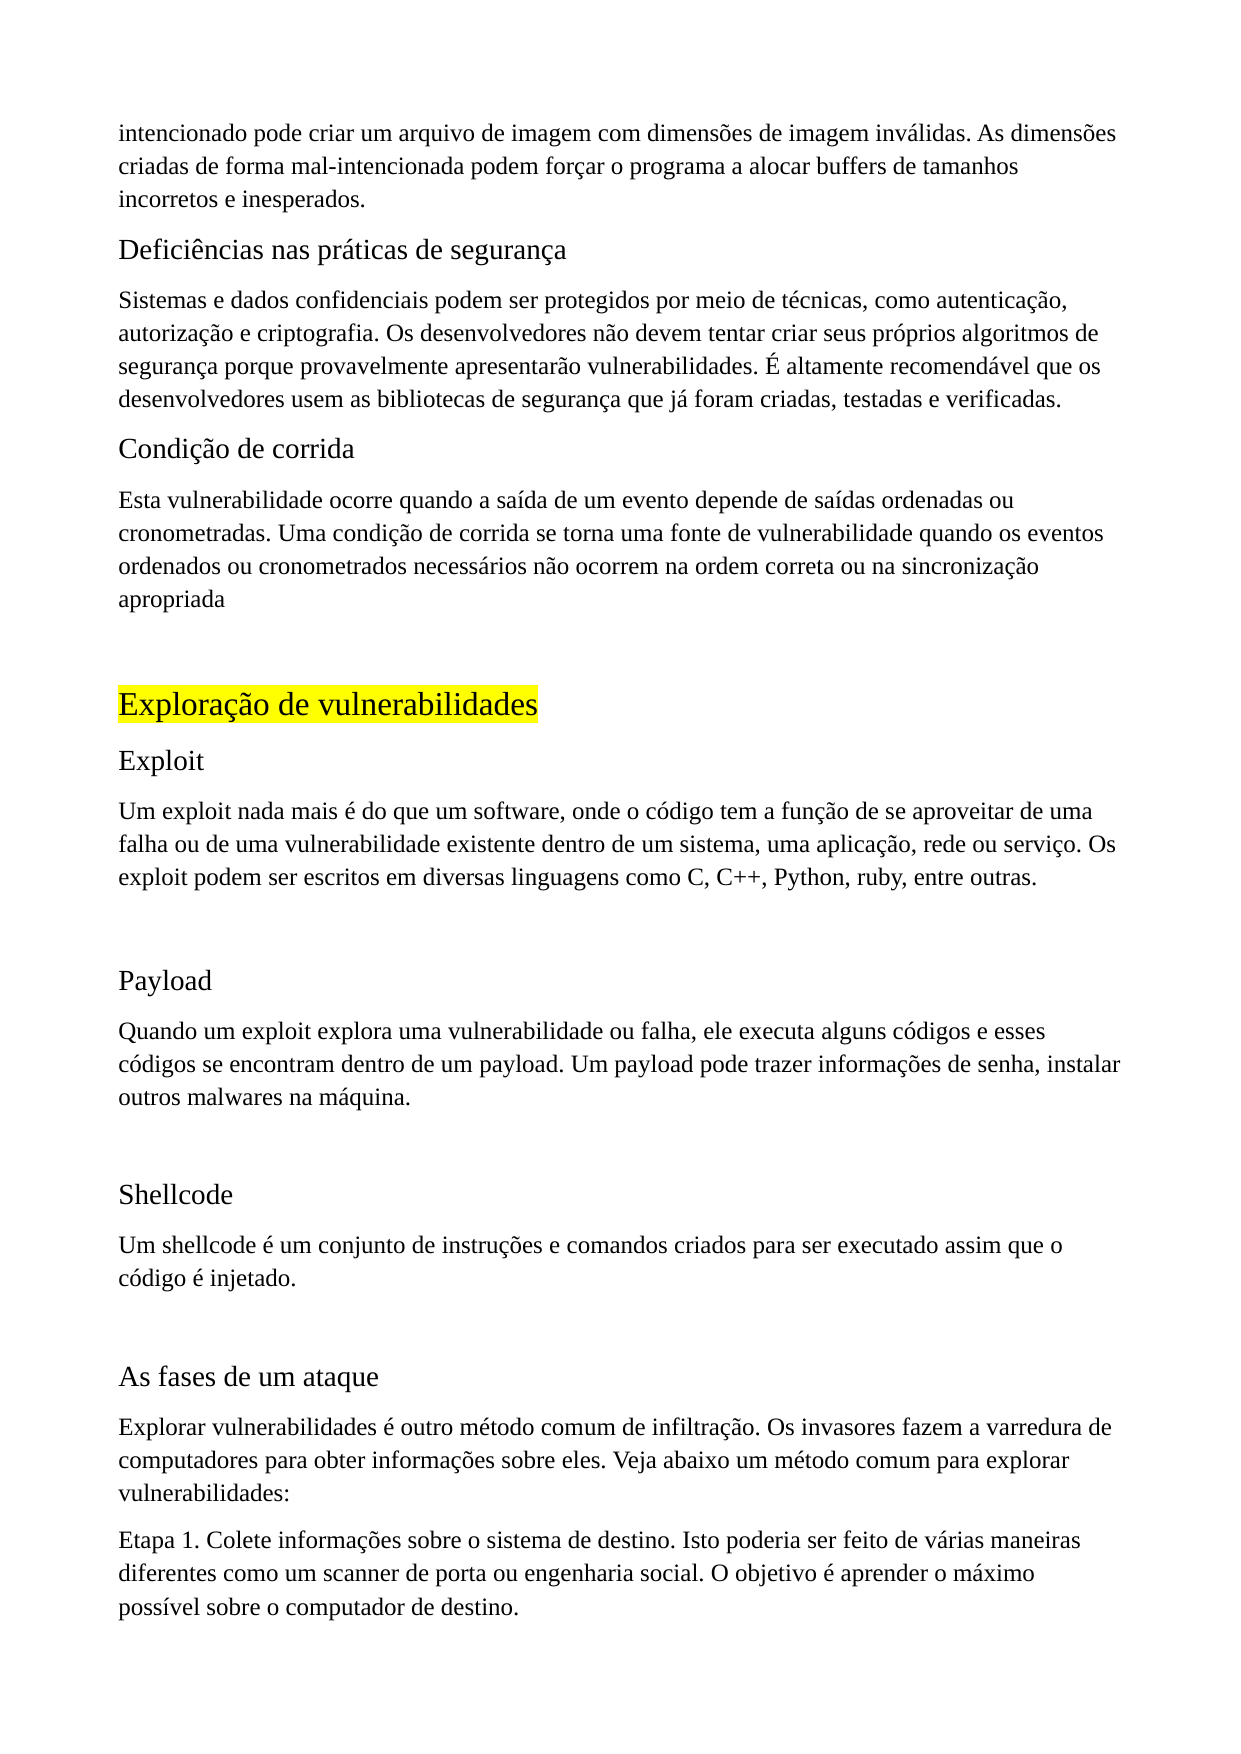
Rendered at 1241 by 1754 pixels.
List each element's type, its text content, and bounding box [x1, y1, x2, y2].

text Um exploit nada mais é do que um software, onde o código tem a função de se aproveitar de uma falha ou de uma vulnerabilidade existente dentro de um sistema, uma aplicação, rede ou serviço. Os exploit podem ser escritos em diversas linguagens como C, C++, Python, ruby, entre outras. [118, 796, 1122, 891]
text Deficiências nas práticas de segurança [118, 232, 1122, 265]
text Explorar vulnerabilidades é outro método comum de infiltração. Os invasores fazem a varredura de computadores para obter informações sobre eles. Veja abaixo um método comum para explorar vulnerabilidades: [118, 1412, 1122, 1507]
text Condição de corrida [118, 432, 1122, 465]
text Sistemas e dados confidenciais podem ser protegidos por meio de técnicas, como autenticação, autorização e criptografia. Os desenvolvedores não devem tentar criar seus próprios algoritmos de segurança porque provavelmente apresentarão vulnerabilidades. É altamente recomendável que os desenvolvedores usem as bibliotecas de segurança que já foram criadas, testadas e verificadas. [118, 285, 1122, 413]
text intencionado pode criar um arquivo de imagem com dimensões de imagem inválidas. As dimensões criadas de forma mal-intencionada podem forçar o programa a alocar buffers de tamanhos incorretos e inesperados. [118, 118, 1122, 213]
text Shellcode [118, 1177, 1122, 1211]
text Esta vulnerabilidade ocorre quando a saída de um evento depende de saídas ordenadas ou cronometradas. Uma condição de corrida se torna uma fonte de vulnerabilidade quando os eventos ordenados ou cronometrados necessários não ocorrem na ordem correta ou na sincronização apropriada [118, 485, 1122, 612]
text Etapa 1. Colete informações sobre o sistema de destino. Isto poderia ser feito de várias maneiras diferentes como um scanner de porta ou engenharia social. O objetivo é aprender o máximo possível sobre o computador de destino. [118, 1526, 1122, 1620]
text Quando um exploit explora uma vulnerabilidade ou falha, ele executa alguns códigos e esses códigos se encontram dentro de um payload. Um payload pode trazer informações de senha, instalar outros malwares na máquina. [118, 1016, 1122, 1111]
text Payload [118, 963, 1122, 997]
text Um shellcode é um conjunto de instruções e comandos criados para ser executado assim que o código é injetado. [118, 1231, 1122, 1292]
text Exploração de vulnerabilidades [118, 684, 1122, 723]
text As fases de um ataque [118, 1359, 1122, 1392]
text Exploit [118, 743, 1122, 777]
